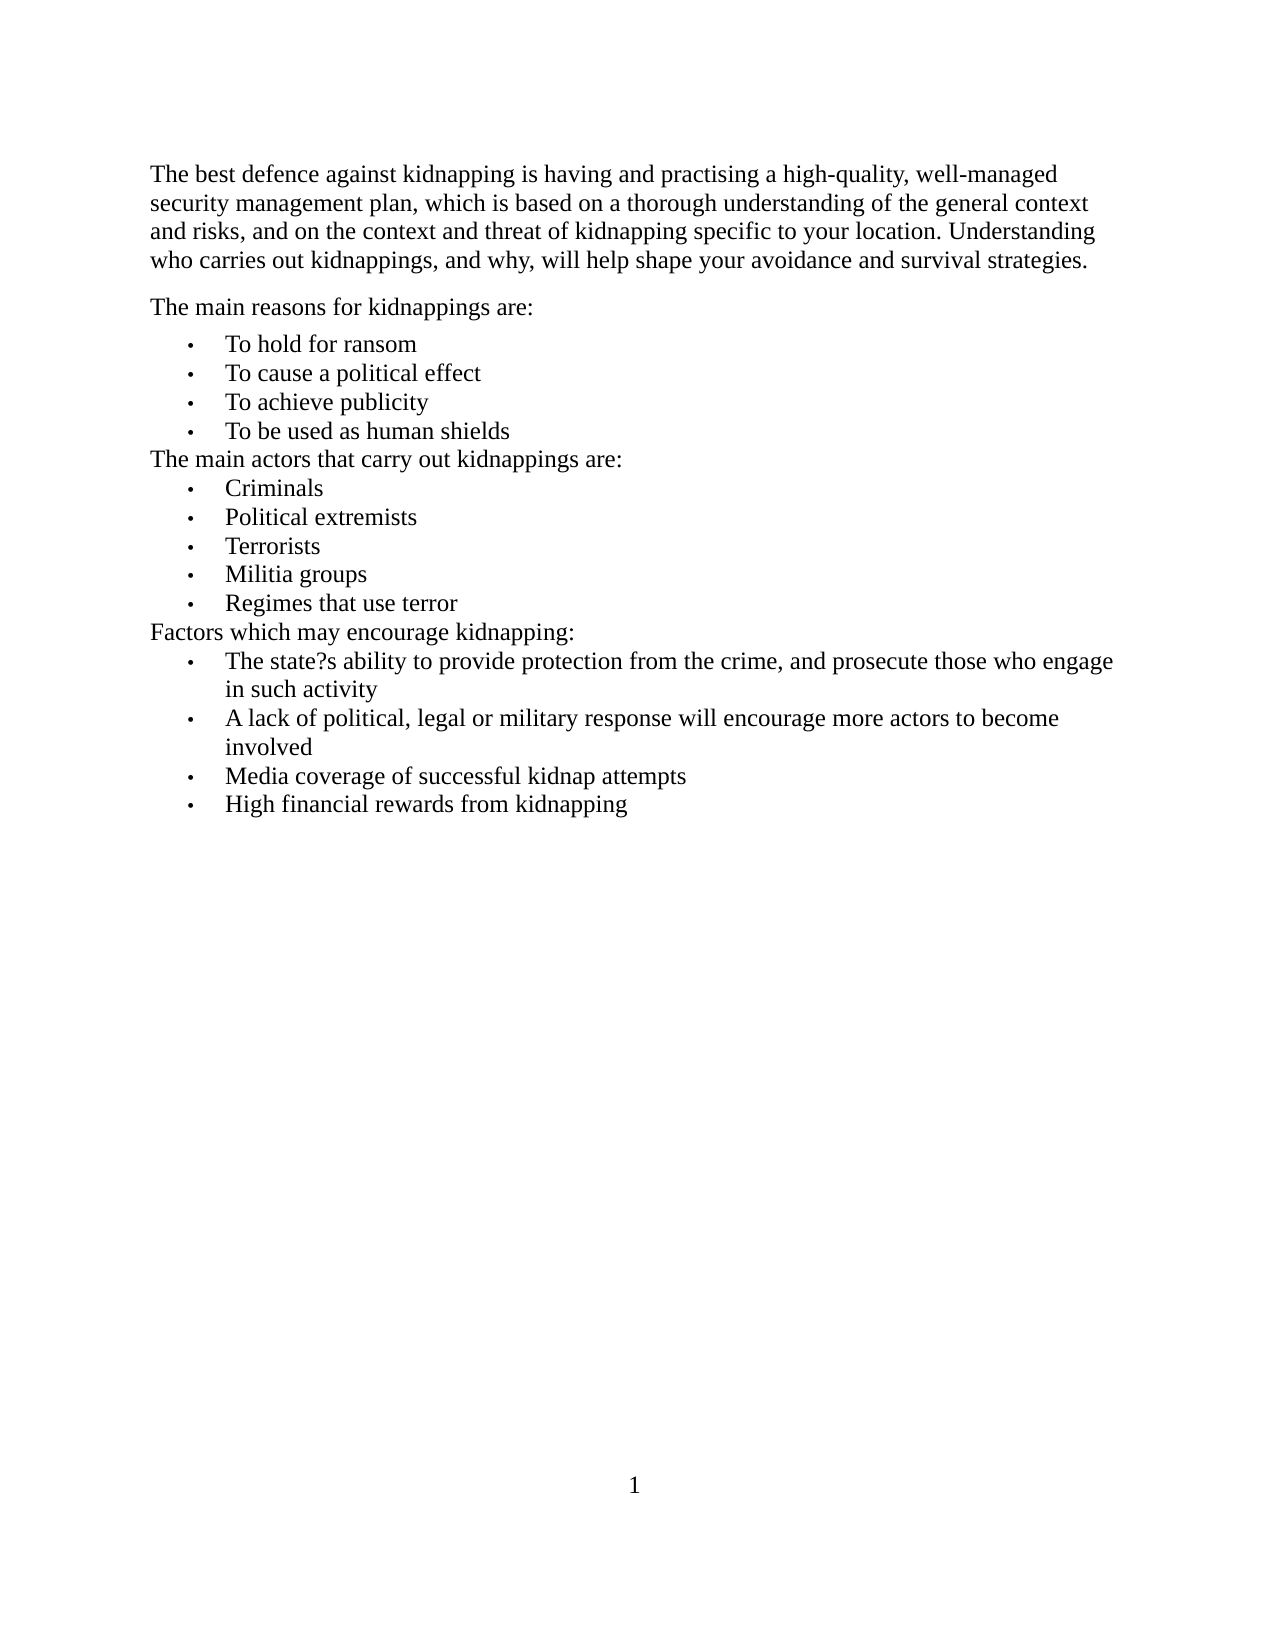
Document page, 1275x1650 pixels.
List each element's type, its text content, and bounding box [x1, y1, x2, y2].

list Criminals [187, 473, 1125, 502]
list Political extremists [187, 502, 1125, 531]
text The main reasons for kidnappings are: [150, 292, 1125, 321]
list To achieve publicity [187, 387, 1125, 416]
list To be used as human shields [187, 416, 1125, 444]
list Regimes that use terror [187, 588, 1125, 617]
list High financial rewards from kidnapping [187, 789, 1125, 818]
list To cause a political effect [187, 358, 1125, 387]
list A lack of political, legal or military response will encourage more actors to become involved [187, 703, 1125, 761]
list The state?s ability to provide protection from the crime, and prosecute those who engage in such activity [187, 646, 1125, 703]
text Factors which may encourage kidnapping: [150, 617, 1125, 646]
list To hold for ransom [187, 329, 1125, 358]
list Media coverage of successful kidnap attempts [187, 761, 1125, 789]
text The best defence against kidnapping is having and practising a high-quality, well-managed security management plan, which is based on a thorough understanding of the general context and risks, and on the context and threat of kidnapping specific to your location. Understanding who carries out kidnappings, and why, will help shape your avoidance and survival strategies. [150, 159, 1125, 274]
list Militia groups [187, 559, 1125, 588]
list Terrorists [187, 531, 1125, 559]
text The main actors that carry out kidnappings are: [150, 444, 1125, 473]
